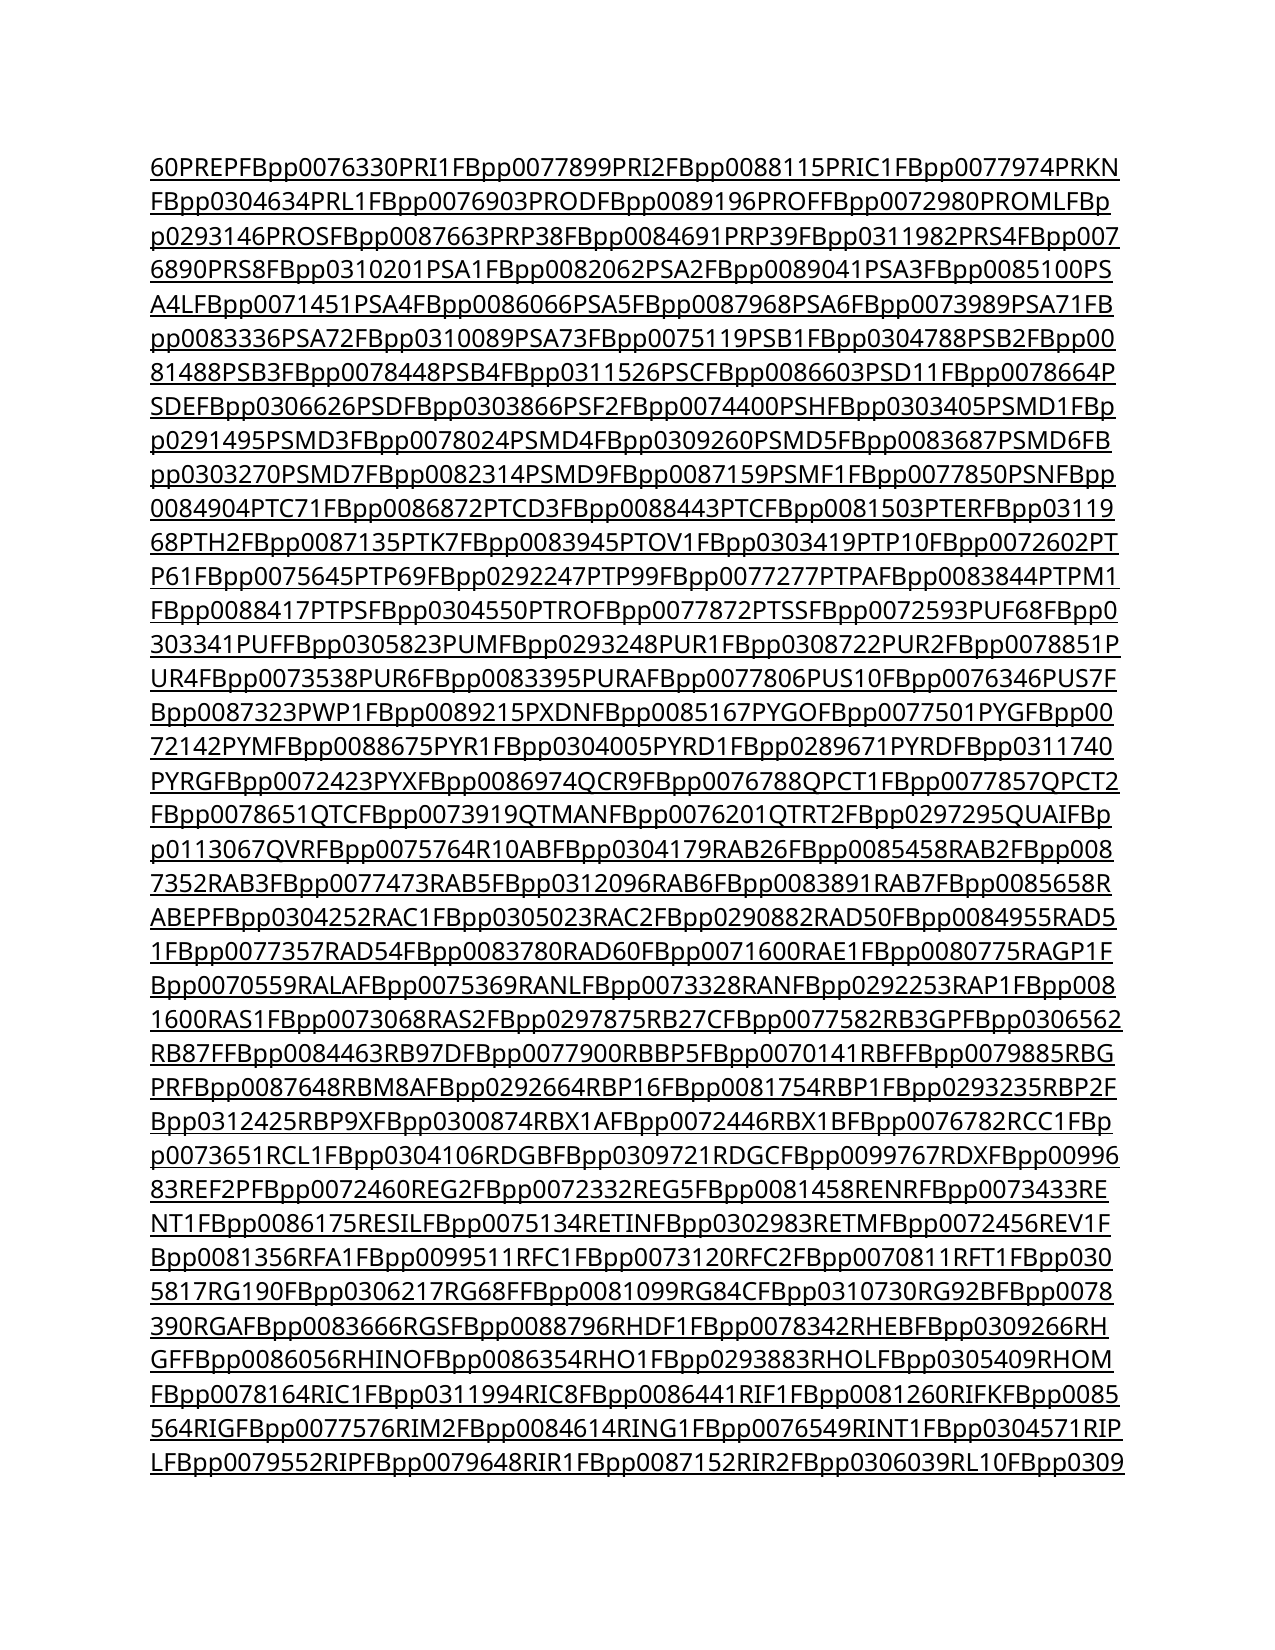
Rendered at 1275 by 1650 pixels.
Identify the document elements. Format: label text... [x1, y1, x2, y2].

text 60PREPFBpp0076330PRI1FBpp0077899PRI2FBpp0088115PRIC1FBpp0077974PRKNFBpp0304634PRL1FBpp0076903PRODFBpp0089196PROFFBpp0072980PROMLFBpp0293146PROSFBpp0087663PRP38FBpp0084691PRP39FBpp0311982PRS4FBpp0076890PRS8FBpp0310201PSA1FBpp0082062PSA2FBpp0089041PSA3FBpp0085100PSA4LFBpp0071451PSA4FBpp0086066PSA5FBpp0087968PSA6FBpp0073989PSA71FBpp0083336PSA72FBpp0310089PSA73FBpp0075119PSB1FBpp0304788PSB2FBpp0081488PSB3FBpp0078448PSB4FBpp0311526PSCFBpp0086603PSD11FBpp0078664PSDEFBpp0306626PSDFBpp0303866PSF2FBpp0074400PSHFBpp0303405PSMD1FBpp0291495PSMD3FBpp0078024PSMD4FBpp0309260PSMD5FBpp0083687PSMD6FBpp0303270PSMD7FBpp0082314PSMD9FBpp0087159PSMF1FBpp0077850PSNFBpp0084904PTC71FBpp0086872PTCD3FBpp0088443PTCFBpp0081503PTERFBpp0311968PTH2FBpp0087135PTK7FBpp0083945PTOV1FBpp0303419PTP10FBpp0072602PTP61FBpp0075645PTP69FBpp0292247PTP99FBpp0077277PTPAFBpp0083844PTPM1FBpp0088417PTPSFBpp0304550PTROFBpp0077872PTSSFBpp0072593PUF68FBpp0303341PUFFBpp0305823PUMFBpp0293248PUR1FBpp0308722PUR2FBpp0078851PUR4FBpp0073538PUR6FBpp0083395PURAFBpp0077806PUS10FBpp0076346PUS7FBpp0087323PWP1FBpp0089215PXDNFBpp0085167PYGOFBpp0077501PYGFBpp0072142PYMFBpp0088675PYR1FBpp0304005PYRD1FBpp0289671PYRDFBpp0311740PYRGFBpp0072423PYXFBpp0086974QCR9FBpp0076788QPCT1FBpp0077857QPCT2FBpp0078651QTCFBpp0073919QTMANFBpp0076201QTRT2FBpp0297295QUAIFBpp0113067QVRFBpp0075764R10ABFBpp0304179RAB26FBpp0085458RAB2FBpp0087352RAB3FBpp0077473RAB5FBpp0312096RAB6FBpp0083891RAB7FBpp0085658RABEPFBpp0304252RAC1FBpp0305023RAC2FBpp0290882RAD50FBpp0084955RAD51FBpp0077357RAD54FBpp0083780RAD60FBpp0071600RAE1FBpp0080775RAGP1FBpp0070559RALAFBpp0075369RANLFBpp0073328RANFBpp0292253RAP1FBpp0081600RAS1FBpp0073068RAS2FBpp0297875RB27CFBpp0077582RB3GPFBpp0306562RB87FFBpp0084463RB97DFBpp0077900RBBP5FBpp0070141RBFFBpp0079885RBGPRFBpp0087648RBM8AFBpp0292664RBP16FBpp0081754RBP1FBpp0293235RBP2FBpp0312425RBP9XFBpp0300874RBX1AFBpp0072446RBX1BFBpp0076782RCC1FBpp0073651RCL1FBpp0304106RDGBFBpp0309721RDGCFBpp0099767RDXFBpp0099683REF2PFBpp0072460REG2FBpp0072332REG5FBpp0081458RENRFBpp0073433RENT1FBpp0086175RESILFBpp0075134RETINFBpp0302983RETMFBpp0072456REV1FBpp0081356RFA1FBpp0099511RFC1FBpp0073120RFC2FBpp0070811RFT1FBpp0305817RG190FBpp0306217RG68FFBpp0081099RG84CFBpp0310730RG92BFBpp0078390RGAFBpp0083666RGSFBpp0088796RHDF1FBpp0078342RHEBFBpp0309266RHGFFBpp0086056RHINOFBpp0086354RHO1FBpp0293883RHOLFBpp0305409RHOMFBpp0078164RIC1FBpp0311994RIC8FBpp0086441RIF1FBpp0081260RIFKFBpp0085564RIGFBpp0077576RIM2FBpp0084614RING1FBpp0076549RINT1FBpp0304571RIPLFBpp0079552RIPFBpp0079648RIR1FBpp0087152RIR2FBpp0306039RL10FBpp0309 [150, 150, 1125, 1473]
